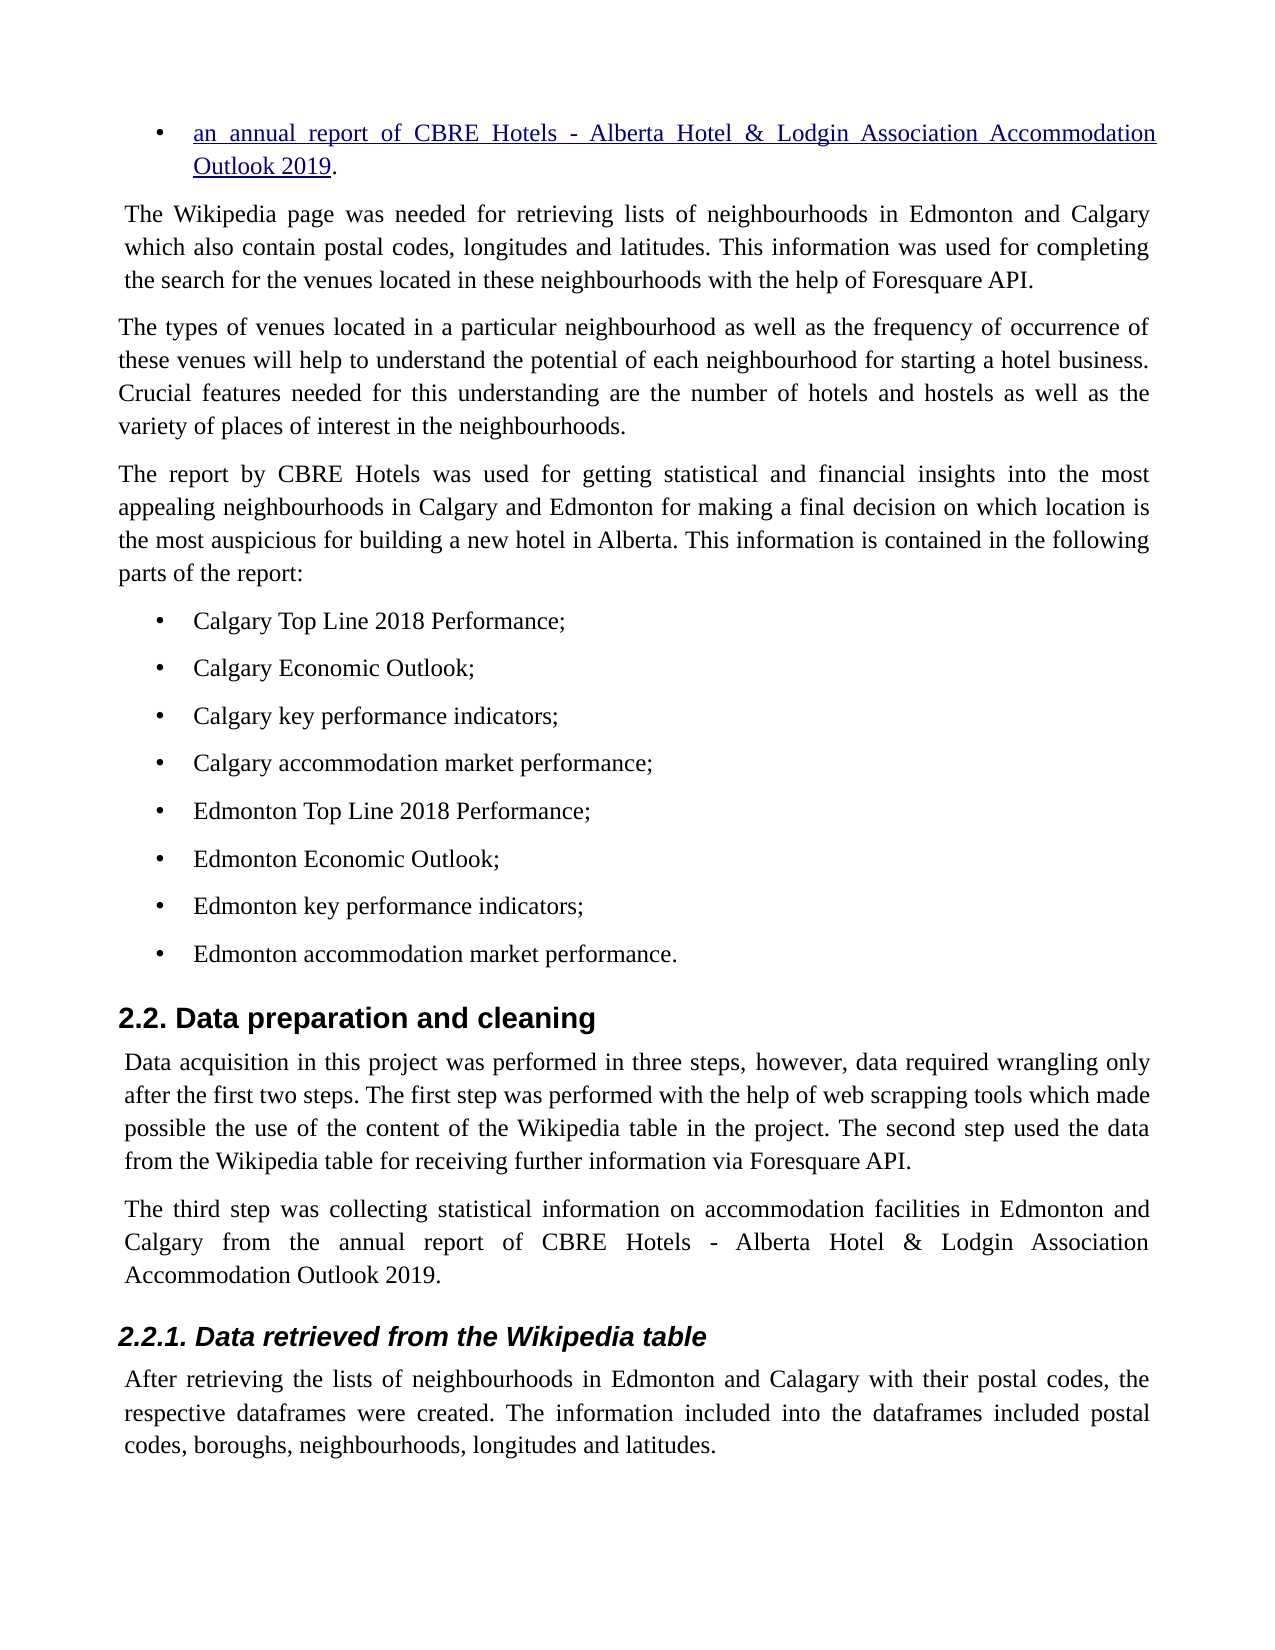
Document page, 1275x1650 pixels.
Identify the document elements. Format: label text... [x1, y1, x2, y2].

list Edmonton accommodation market performance. [156, 939, 1157, 968]
list Edmonton key performance indicators; [156, 891, 1157, 920]
list Calgary key performance indicators; [156, 701, 1157, 730]
list Calgary Economic Outlook; [156, 653, 1157, 682]
text The types of venues located in a particular neighbourhood as well as the frequency of occurrence of these venues will help to understand the potential of each neighbourhood for starting a hotel business. Crucial features needed for this understanding are the number of hotels and hostels as well as the variety of places of interest in the neighbourhoods. [118, 312, 1151, 440]
list Edmonton Top Line 2018 Performance; [156, 796, 1157, 825]
subtitle 2.2. Data preparation and cleaning [118, 1001, 1157, 1035]
list Edmonton Economic Outlook; [156, 844, 1157, 872]
list Calgary accommodation market performance; [156, 748, 1157, 777]
subtitle 2.2.1. Data retrieved from the Wikipedia table [118, 1320, 1157, 1352]
text After retrieving the lists of neighbourhoods in Edmonton and Calagary with their postal codes, the respective dataframes were created. The information included into the dataframes included postal codes, boroughs, neighbourhoods, longitudes and latitudes. [124, 1364, 1151, 1459]
text Data acquisition in this project was performed in three steps, however, data required wrangling only after the first two steps. The first step was performed with the help of web scrapping tools which made possible the use of the content of the Wikipedia table in the project. The second step used the data from the Wikipedia table for receiving further information via Foresquare API. [124, 1047, 1151, 1175]
text The report by CBRE Hotels was used for getting statistical and financial insights into the most appealing neighbourhoods in Calgary and Edmonton for making a final decision on which location is the most auspicious for building a new hotel in Alberta. This information is contained in the following parts of the report: [118, 459, 1151, 587]
text The third step was collecting statistical information on accommodation facilities in Edmonton and Calgary from the annual report of CBRE Hotels - Alberta Hotel & Lodgin Association Accommodation Outlook 2019. [124, 1194, 1151, 1289]
text The Wikipedia page was needed for retrieving lists of neighbourhoods in Edmonton and Calgary which also contain postal codes, longitudes and latitudes. This information was used for completing the search for the venues located in these neighbourhoods with the help of Foresquare API. [124, 199, 1151, 293]
list an annual report of CBRE Hotels - Alberta Hotel & Lodgin Association Accommodation Outlook 2019. [156, 118, 1157, 180]
list Calgary Top Line 2018 Performance; [156, 606, 1157, 634]
